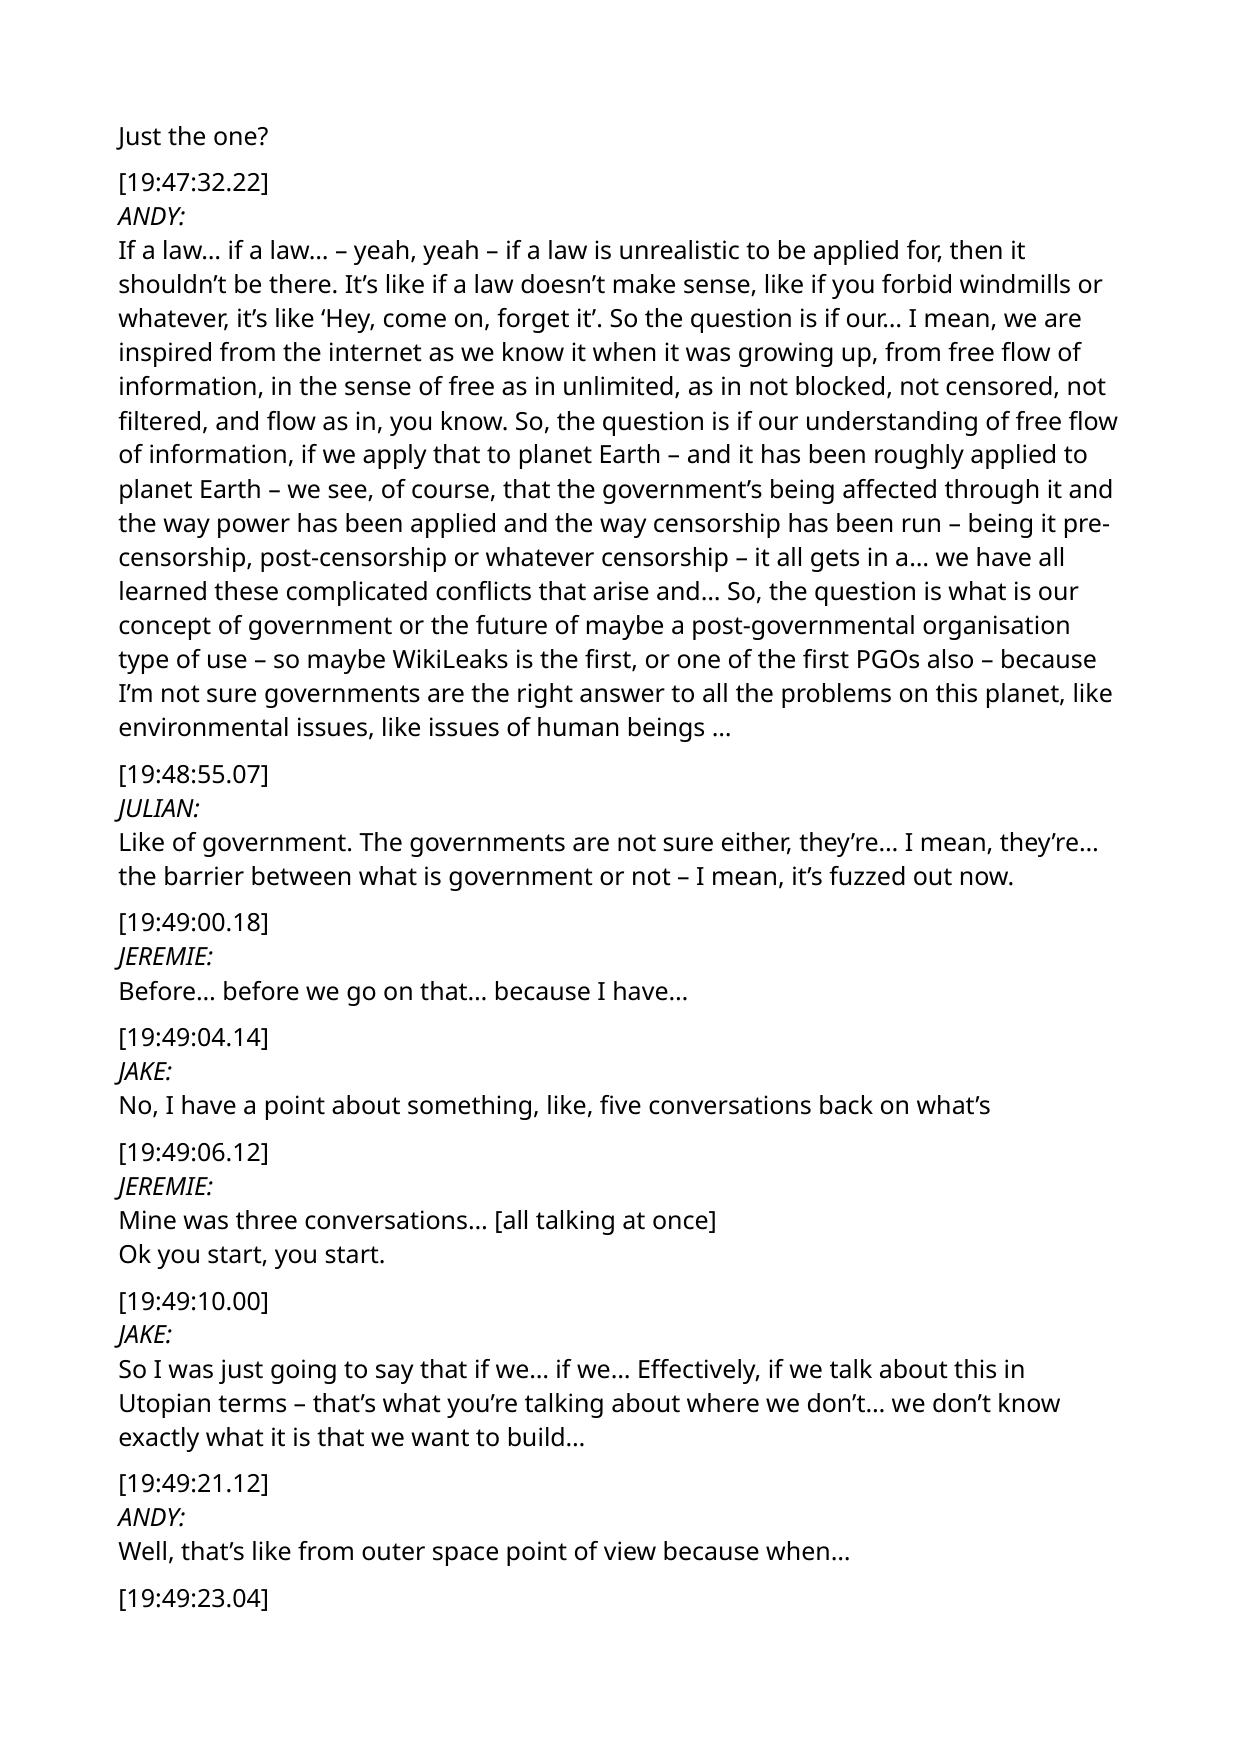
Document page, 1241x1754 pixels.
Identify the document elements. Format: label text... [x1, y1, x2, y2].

text Just the one? [118, 118, 1122, 152]
text [19:48:55.07] JULIAN: Like of government. The governments are not sure either, they’re… I mean, they’re… the barrier between what is government or not – I mean, it’s fuzzed out now. [118, 756, 1122, 892]
text [19:49:00.18] JEREMIE: Before… before we go on that… because I have… [118, 905, 1122, 1007]
text [19:49:04.14] JAKE: No, I have a point about something, like, five conversations back on what’s [118, 1020, 1122, 1122]
text [19:47:32.22] ANDY: If a law… if a law… – yeah, yeah – if a law is unrealistic to be applied for, then it shouldn’t be there. It’s like if a law doesn’t make sense, like if you forbid windmills or whatever, it’s like ‘Hey, come on, forget it’. So the question is if our… I mean, we are inspired from the internet as we know it when it was growing up, from free flow of information, in the sense of free as in unlimited, as in not blocked, not censored, not filtered, and flow as in, you know. So, the question is if our understanding of free flow of information, if we apply that to planet Earth – and it has been roughly applied to planet Earth – we see, of course, that the government’s being affected through it and the way power has been applied and the way censorship has been run – being it pre-censorship, post-censorship or whatever censorship – it all gets in a… we have all learned these complicated conflicts that arise and… So, the question is what is our concept of government or the future of maybe a post-governmental organisation type of use – so maybe WikiLeaks is the first, or one of the first PGOs also – because I’m not sure governments are the right answer to all the problems on this planet, like environmental issues, like issues of human beings … [118, 165, 1122, 744]
text [19:49:21.12] ANDY: Well, that’s like from outer space point of view because when… [118, 1466, 1122, 1568]
text [19:49:23.04] [118, 1581, 1122, 1615]
text [19:49:06.12] JEREMIE: Mine was three conversations… [all talking at once] Ok you start, you start. [118, 1134, 1122, 1271]
text [19:49:10.00] JAKE: So I was just going to say that if we… if we… Effectively, if we talk about this in Utopian terms – that’s what you’re talking about where we don’t… we don’t know exactly what it is that we want to build… [118, 1283, 1122, 1453]
